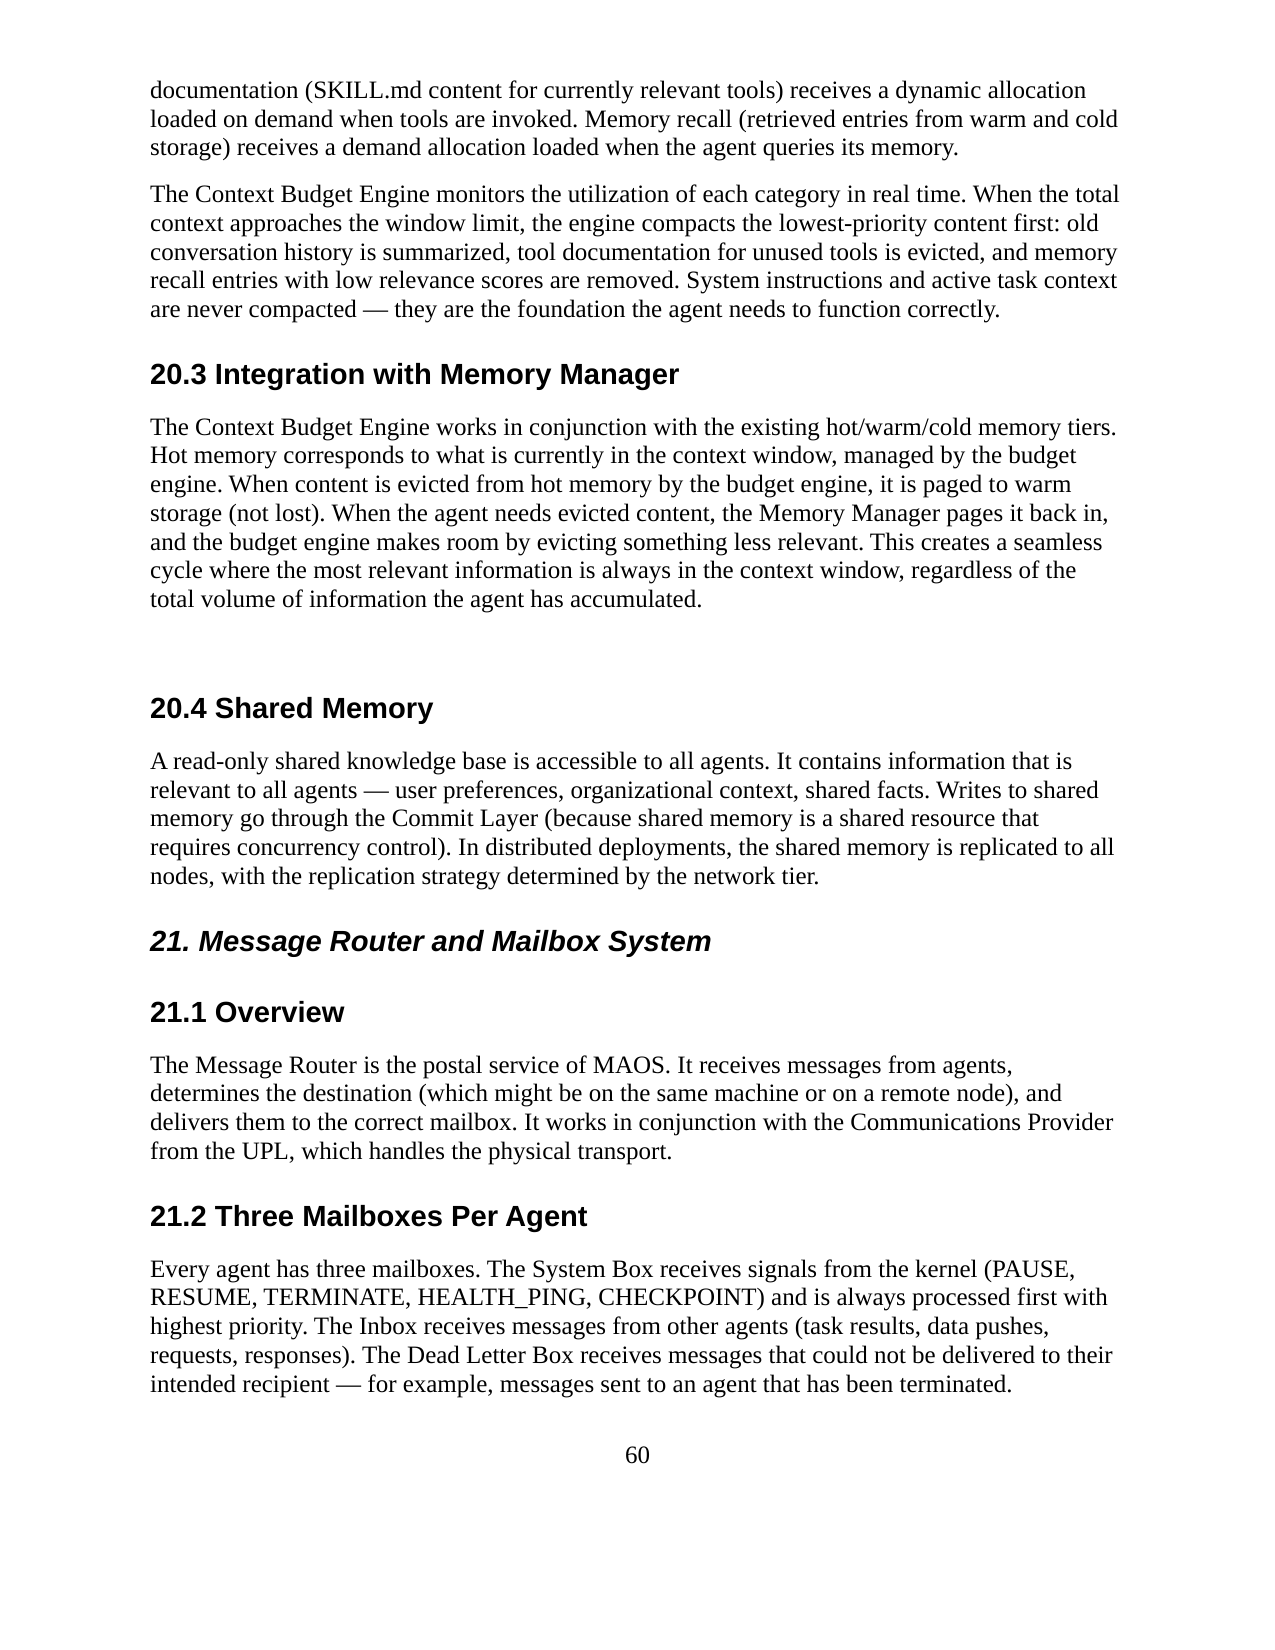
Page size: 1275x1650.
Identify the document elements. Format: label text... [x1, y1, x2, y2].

subtitle 21.2 Three Mailboxes Per Agent [150, 1199, 1125, 1232]
text Every agent has three mailboxes. The System Box receives signals from the kernel (PAUSE, RESUME, TERMINATE, HEALTH_PING, CHECKPOINT) and is always processed first with highest priority. The Inbox receives messages from other agents (task results, data pushes, requests, responses). The Dead Letter Box receives messages that could not be delivered to their intended recipient — for example, messages sent to an agent that has been terminated. [150, 1254, 1125, 1397]
text The Context Budget Engine works in conjunction with the existing hot/warm/cold memory tiers. Hot memory corresponds to what is currently in the context window, managed by the budget engine. When content is evicted from hot memory by the budget engine, it is paged to warm storage (not lost). When the agent needs evicted content, the Memory Manager pages it back in, and the budget engine makes room by evicting something less relevant. This creates a seamless cycle where the most relevant information is always in the context window, regardless of the total volume of information the agent has accumulated. [150, 412, 1125, 613]
subtitle 20.3 Integration with Memory Manager [150, 357, 1125, 390]
text A read-only shared knowledge base is accessible to all agents. It contains information that is relevant to all agents — user preferences, organizational context, shared facts. Writes to shared memory go through the Commit Layer (because shared memory is a shared resource that requires concurrency control). In distributed deployments, the shared memory is replicated to all nodes, with the replication strategy determined by the network tier. [150, 746, 1125, 890]
text The Context Budget Engine monitors the utilization of each category in real time. When the total context approaches the window limit, the engine compacts the lowest-priority content first: old conversation history is summarized, tool documentation for unused tools is evicted, and memory recall entries with low relevance scores are removed. System instructions and active task context are never compacted — they are the foundation the agent needs to function correctly. [150, 179, 1125, 323]
text documentation (SKILL.md content for currently relevant tools) receives a dynamic allocation loaded on demand when tools are invoked. Memory recall (retrieved entries from warm and cold storage) receives a demand allocation loaded when the agent queries its memory. [150, 75, 1125, 161]
text The Message Router is the postal service of MAOS. It receives messages from agents, determines the destination (which might be on the same machine or on a remote node), and delivers them to the correct mailbox. It works in conjunction with the Communications Provider from the UPL, which handles the physical transport. [150, 1050, 1125, 1165]
subtitle 21. Message Router and Mailbox System [150, 924, 1125, 957]
subtitle 20.4 Shared Memory [150, 691, 1125, 724]
subtitle 21.1 Overview [150, 995, 1125, 1028]
